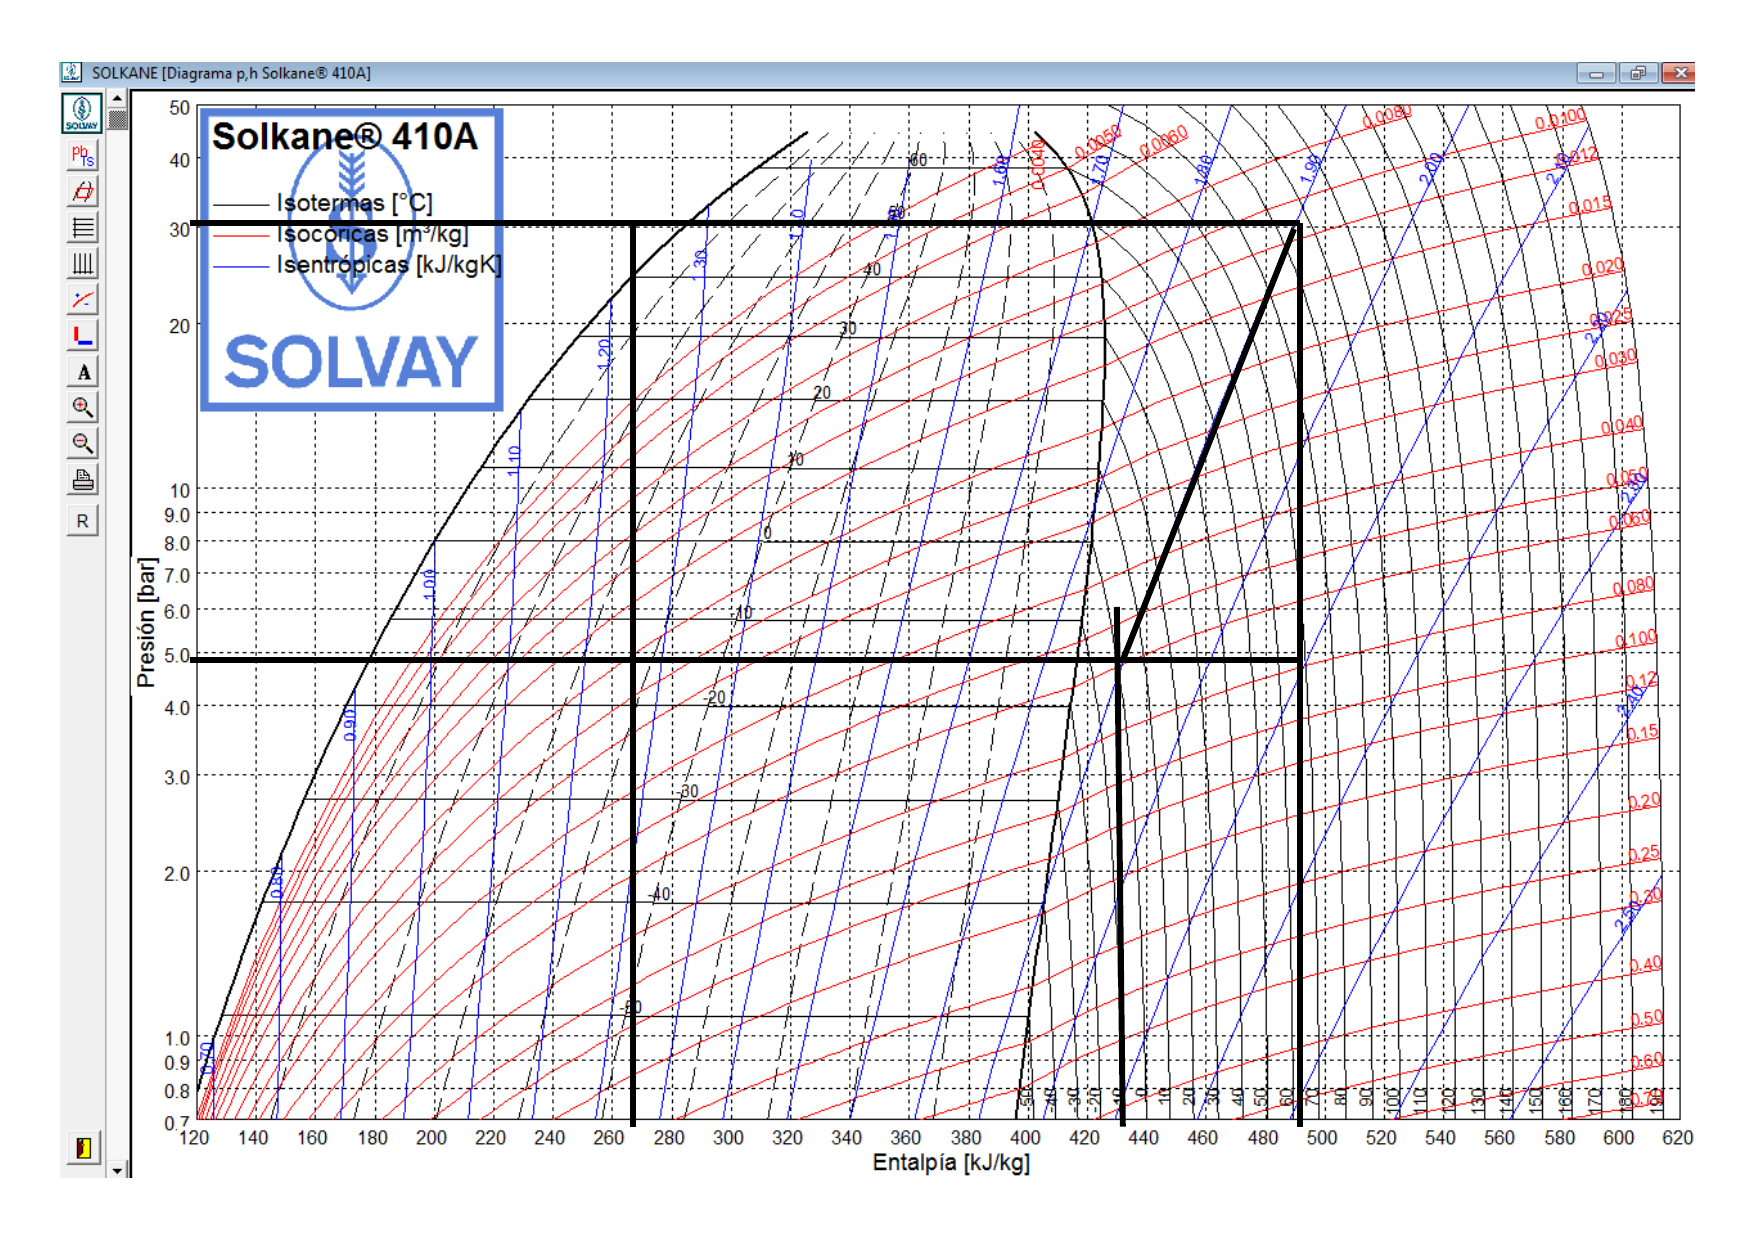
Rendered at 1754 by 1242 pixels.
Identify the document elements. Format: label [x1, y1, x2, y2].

picture [59, 62, 1695, 1178]
